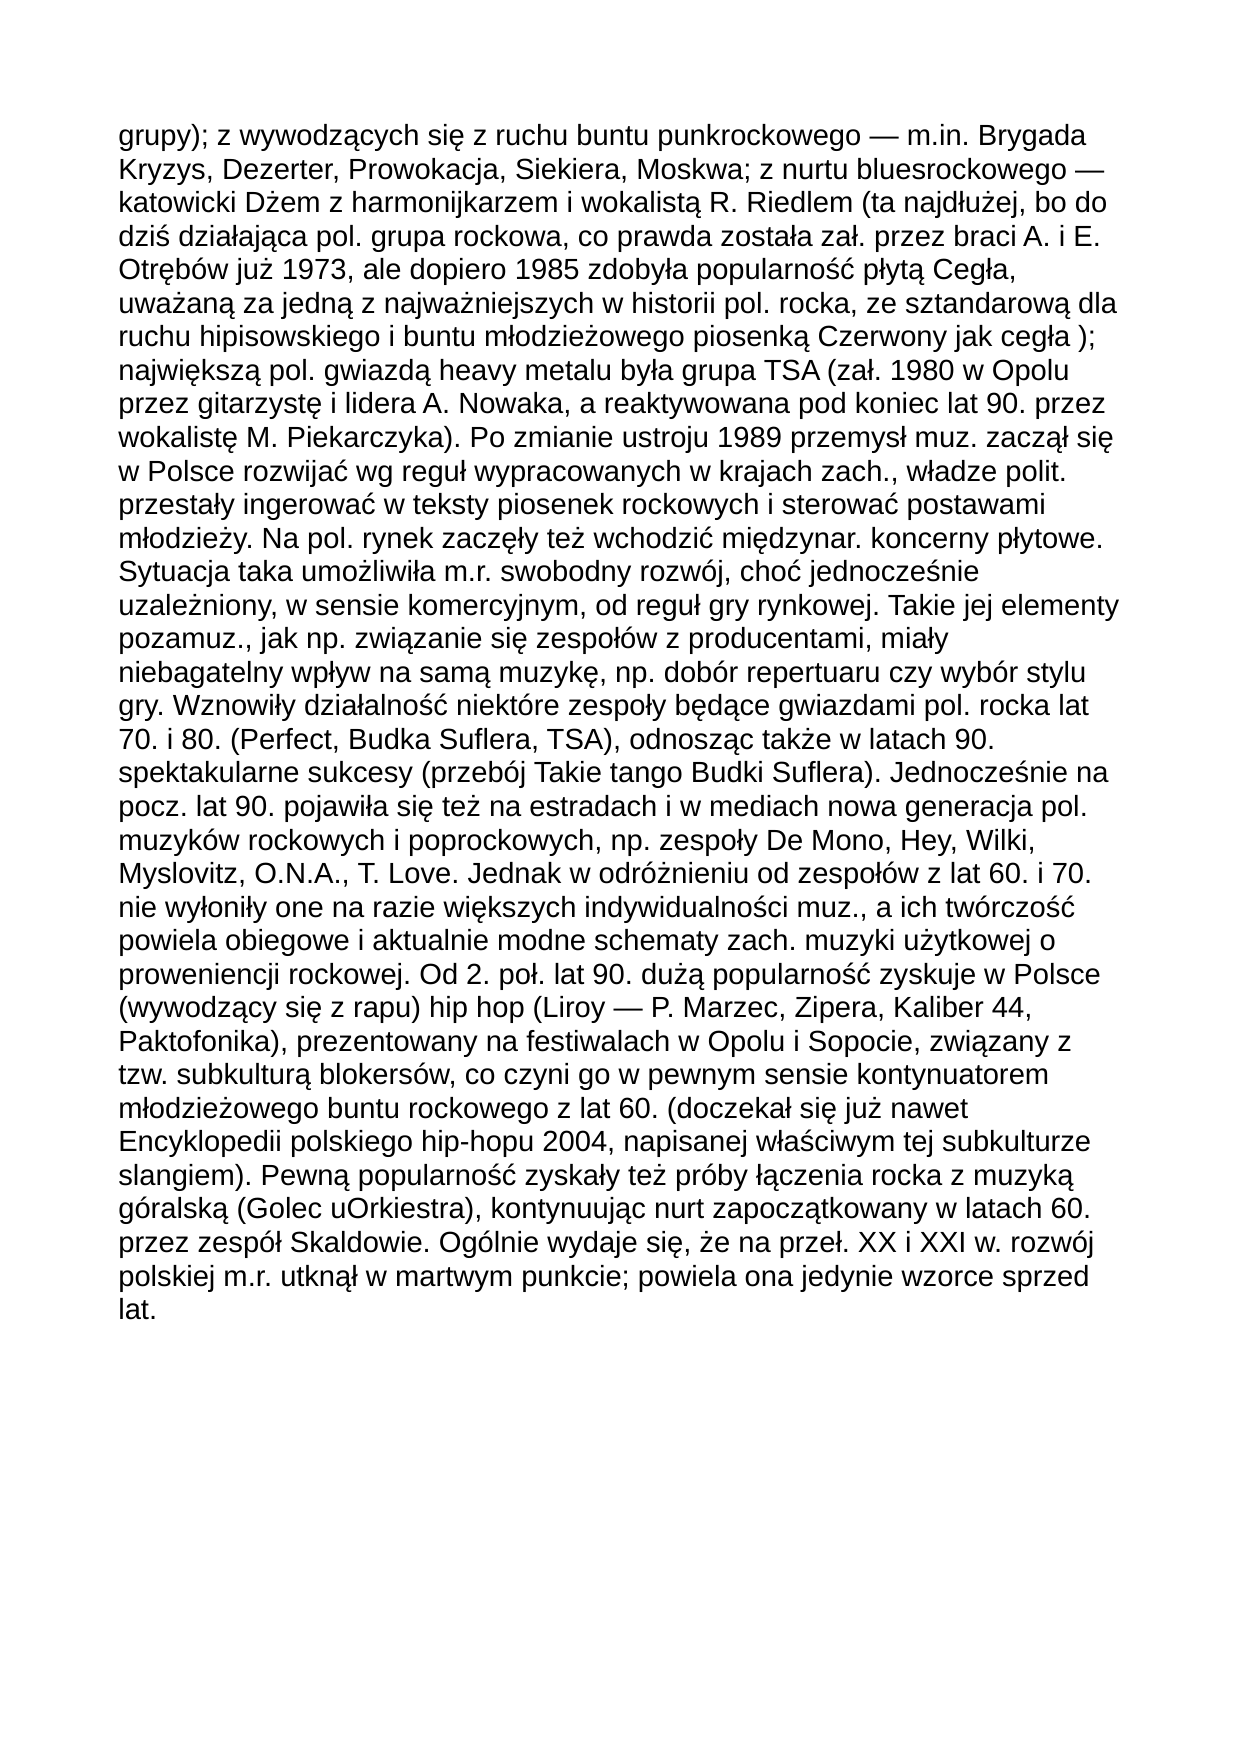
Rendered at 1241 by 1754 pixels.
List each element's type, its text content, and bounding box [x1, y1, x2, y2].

text grupy); z wywodzących się z ruchu buntu punkrockowego — m.in. Brygada Kryzys, Dezerter, Prowokacja, Siekiera, Moskwa; z nurtu bluesrockowego — katowicki Dżem z harmonijkarzem i wokalistą R. Riedlem (ta najdłużej, bo do dziś działająca pol. grupa rockowa, co prawda została zał. przez braci A. i E. Otrębów już 1973, ale dopiero 1985 zdobyła popularność płytą Cegła, uważaną za jedną z najważniejszych w historii pol. rocka, ze sztandarową dla ruchu hipisowskiego i buntu młodzieżowego piosenką Czerwony jak cegła ); największą pol. gwiazdą heavy metalu była grupa TSA (zał. 1980 w Opolu przez gitarzystę i lidera A. Nowaka, a reaktywowana pod koniec lat 90. przez wokalistę M. Piekarczyka). Po zmianie ustroju 1989 przemysł muz. zaczął się w Polsce rozwijać wg reguł wypracowanych w krajach zach., władze polit. przestały ingerować w teksty piosenek rockowych i sterować postawami młodzieży. Na pol. rynek zaczęły też wchodzić międzynar. koncerny płytowe. Sytuacja taka umożliwiła m.r. swobodny rozwój, choć jednocześnie uzależniony, w sensie komercyjnym, od reguł gry rynkowej. Takie jej elementy pozamuz., jak np. związanie się zespołów z producentami, miały niebagatelny wpływ na samą muzykę, np. dobór repertuaru czy wybór stylu gry. Wznowiły działalność niektóre zespoły będące gwiazdami pol. rocka lat 70. i 80. (Perfect, Budka Suflera, TSA), odnosząc także w latach 90. spektakularne sukcesy (przebój Takie tango Budki Suflera). Jednocześnie na pocz. lat 90. pojawiła się też na estradach i w mediach nowa generacja pol. muzyków rockowych i poprockowych, np. zespoły De Mono, Hey, Wilki, Myslovitz, O.N.A., T. Love. Jednak w odróżnieniu od zespołów z lat 60. i 70. nie wyłoniły one na razie większych indywidualności muz., a ich twórczość powiela obiegowe i aktualnie modne schematy zach. muzyki użytkowej o proweniencji rockowej. Od 2. poł. lat 90. dużą popularność zyskuje w Polsce (wywodzący się z rapu) hip hop (Liroy — P. Marzec, Zipera, Kaliber 44, Paktofonika), prezentowany na festiwalach w Opolu i Sopocie, związany z tzw. subkulturą blokersów, co czyni go w pewnym sensie kontynuatorem młodzieżowego buntu rockowego z lat 60. (doczekał się już nawet Encyklopedii polskiego hip-hopu 2004, napisanej właściwym tej subkulturze slangiem). Pewną popularność zyskały też próby łączenia rocka z muzyką góralską (Golec uOrkiestra), kontynuując nurt zapoczątkowany w latach 60. przez zespół Skaldowie. Ogólnie wydaje się, że na przeł. XX i XXI w. rozwój polskiej m.r. utknął w martwym punkcie; powiela ona jedynie wzorce sprzed lat. [118, 118, 1122, 1326]
